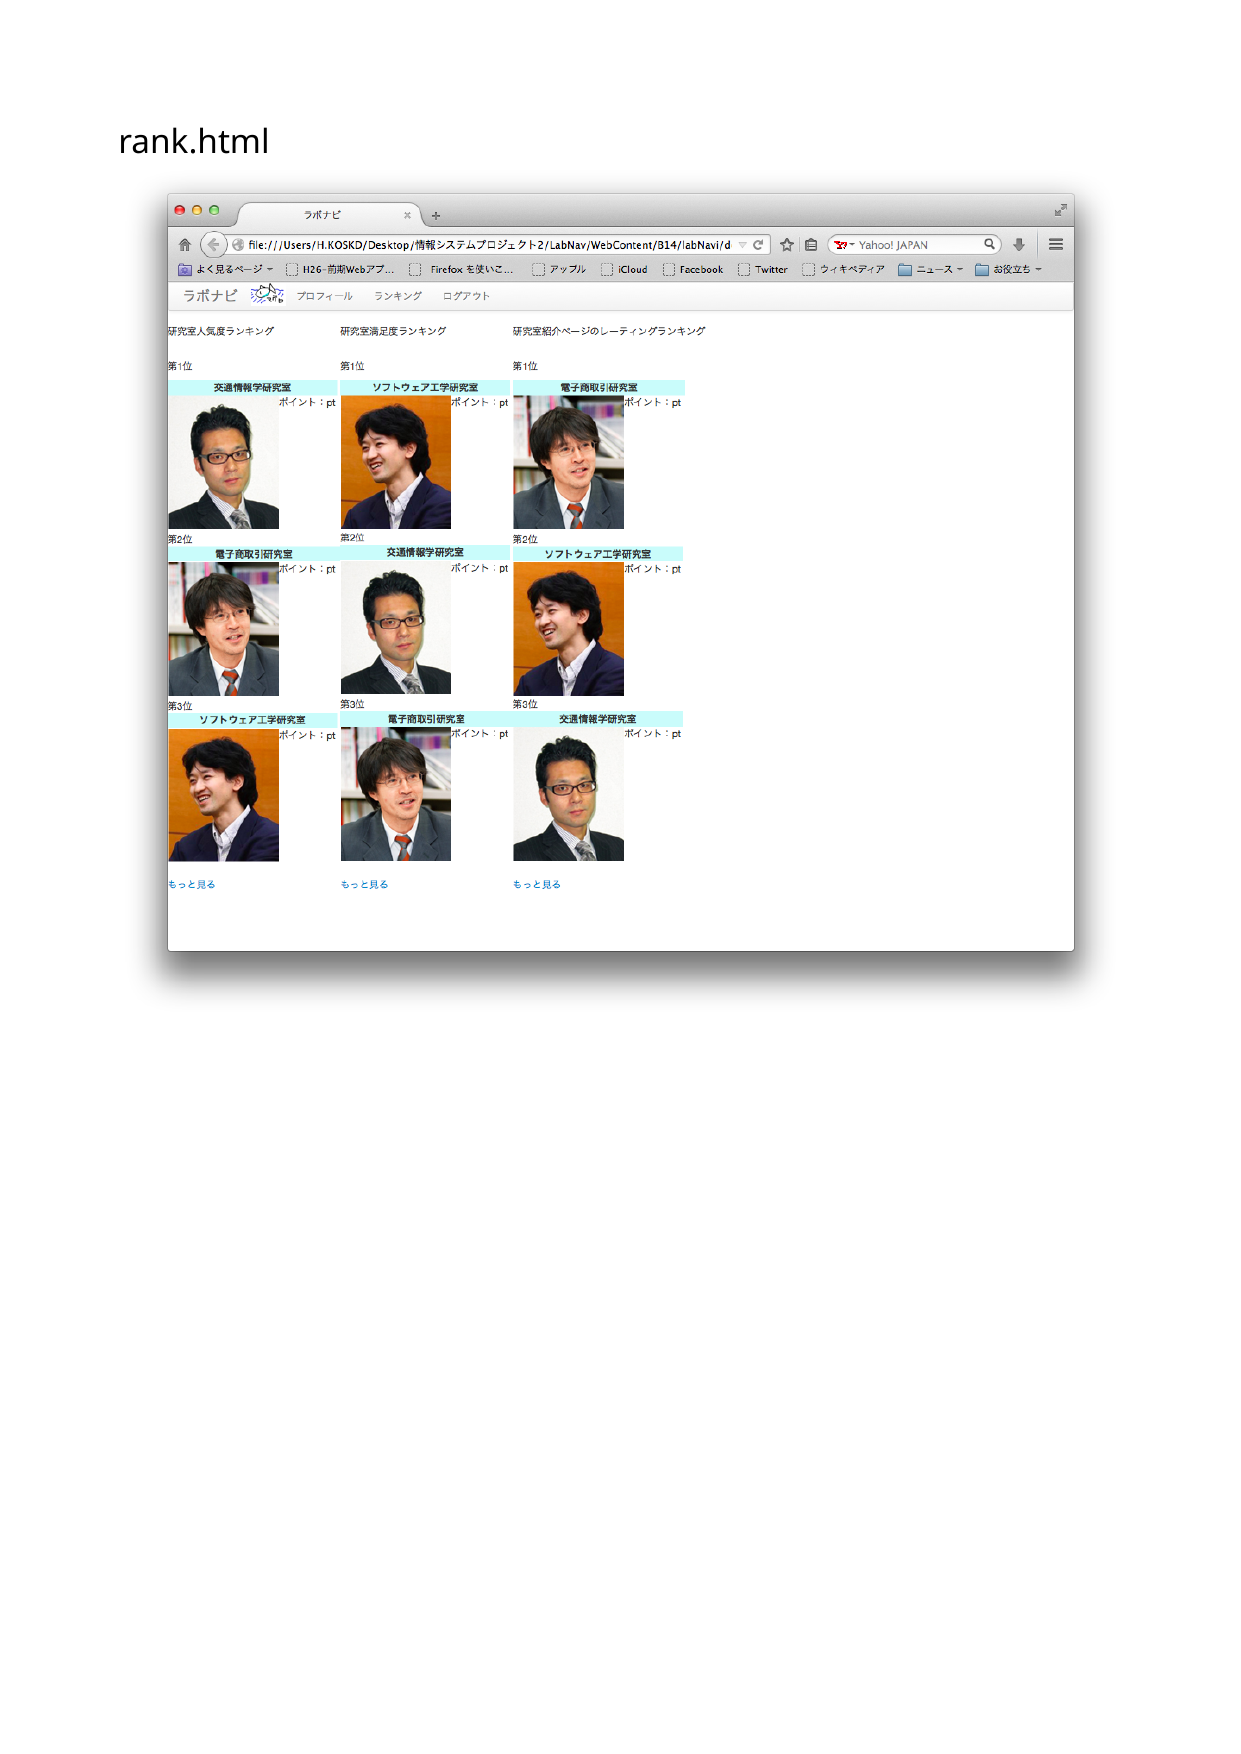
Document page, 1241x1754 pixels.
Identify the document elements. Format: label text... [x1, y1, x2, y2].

picture [118, 163, 1123, 1019]
text rank.html [118, 118, 1122, 163]
